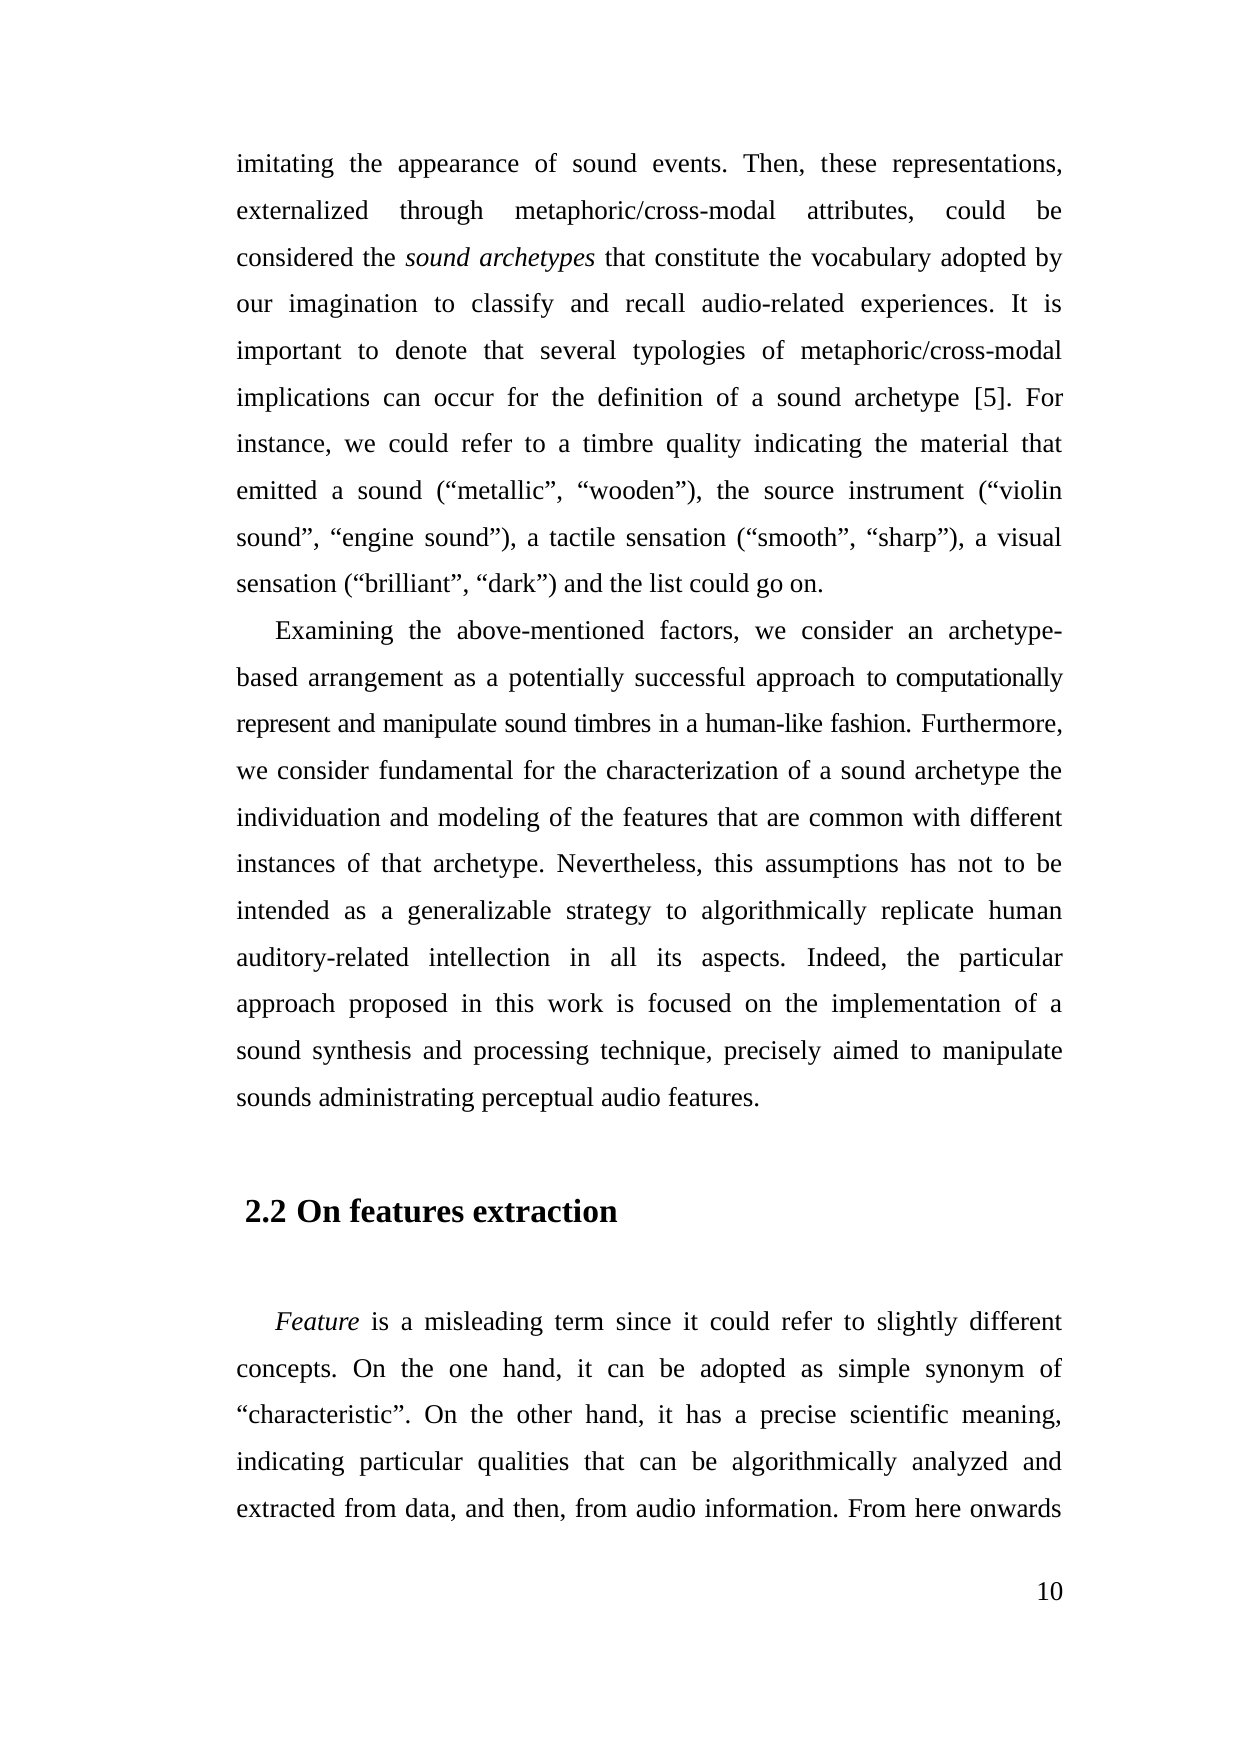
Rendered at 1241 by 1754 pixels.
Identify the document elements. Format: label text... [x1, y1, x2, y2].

subtitle On features extraction [236, 1192, 1063, 1230]
text Examining the above-mentioned factors, we consider an archetype-based arrangement as a potentially successful approach to computationally represent and manipulate sound timbres in a human-like fashion. Furthermore, we consider fundamental for the characterization of a sound archetype the individuation and modeling of the features that are common with different instances of that archetype. Nevertheless, this assumptions has not to be intended as a generalizable strategy to algorithmically replicate human auditory-related intellection in all its aspects. Indeed, the particular approach proposed in this work is focused on the implementation of a sound synthesis and processing technique, precisely aimed to manipulate sounds administrating perceptual audio features. [236, 614, 1063, 1112]
text Feature is a misleading term since it could refer to slightly different concepts. On the one hand, it can be adopted as simple synonym of “characteristic”. On the other hand, it has a precise scientific meaning, indicating particular qualities that can be algorithmically analyzed and extracted from data, and then, from audio information. From here onwards [236, 1305, 1063, 1523]
text imitating the appearance of sound events. Then, these representations, externalized through metaphoric/cross-modal attributes, could be considered the sound archetypes that constitute the vocabulary adopted by our imagination to classify and recall audio-related experiences. It is important to denote that several typologies of metaphoric/cross-modal implications can occur for the definition of a sound archetype [5]. For instance, we could refer to a timbre quality indicating the material that emitted a sound (“metallic”, “wooden”), the source instrument (“violin sound”, “engine sound”), a tactile sensation (“smooth”, “sharp”), a visual sensation (“brilliant”, “dark”) and the list could go on. [236, 148, 1063, 599]
